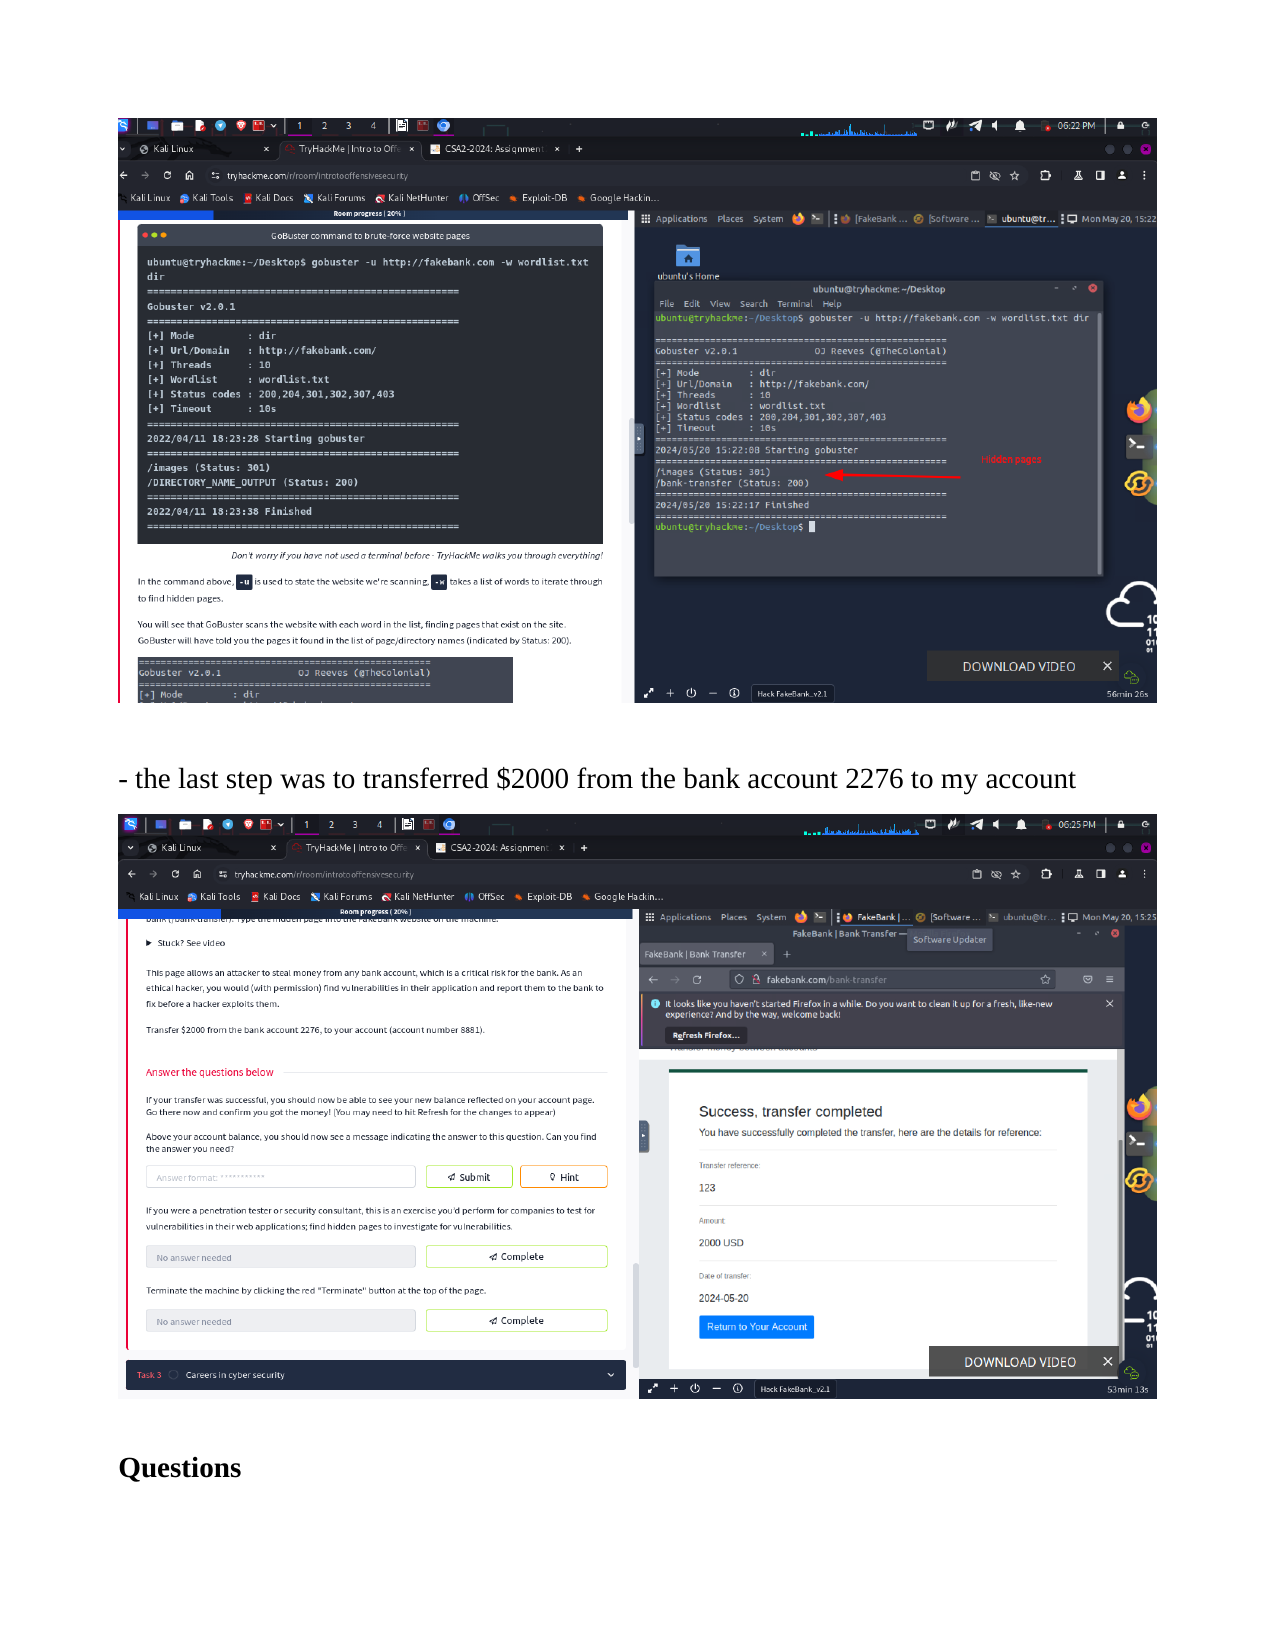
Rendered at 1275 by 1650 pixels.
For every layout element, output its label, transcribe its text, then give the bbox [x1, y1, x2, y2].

text Questions [118, 1450, 1157, 1484]
picture [118, 118, 1157, 703]
picture [118, 814, 1157, 1399]
text - the last step was to transferred $2000 from the bank account 2276 to my account [118, 761, 1157, 795]
